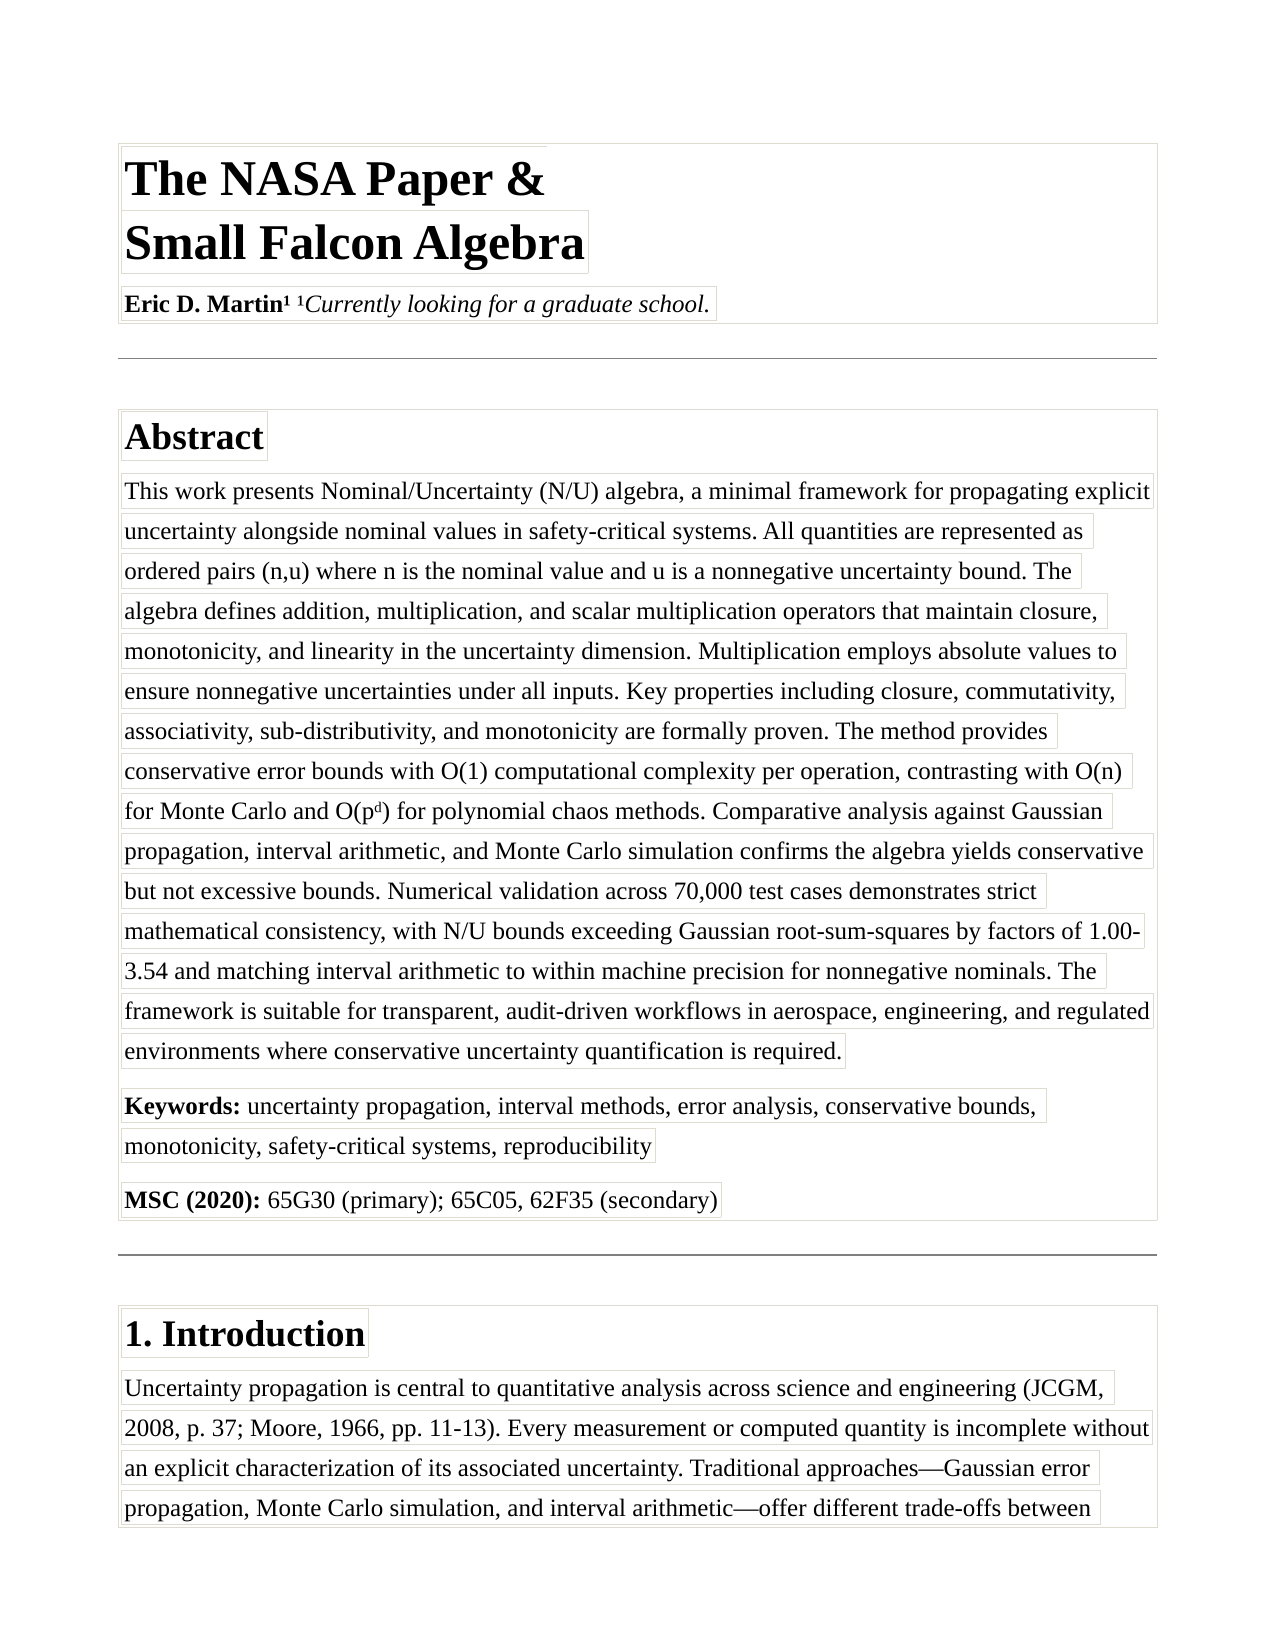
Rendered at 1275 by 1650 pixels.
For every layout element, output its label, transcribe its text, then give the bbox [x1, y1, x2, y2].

text This work presents Nominal/Uncertainty (N/U) algebra, a minimal framework for propagating explicit uncertainty alongside nominal values in safety-critical systems. All quantities are represented as ordered pairs (n,u) where n is the nominal value and u is a nonnegative uncertainty bound. The algebra defines addition, multiplication, and scalar multiplication operators that maintain closure, monotonicity, and linearity in the uncertainty dimension. Multiplication employs absolute values to ensure nonnegative uncertainties under all inputs. Key properties including closure, commutativity, associativity, sub-distributivity, and monotonicity are formally proven. The method provides conservative error bounds with O(1) computational complexity per operation, contrasting with O(n) for Monte Carlo and O(pᵈ) for polynomial chaos methods. Comparative analysis against Gaussian propagation, interval arithmetic, and Monte Carlo simulation confirms the algebra yields conservative but not excessive bounds. Numerical validation across 70,000 test cases demonstrates strict mathematical consistency, with N/U bounds exceeding Gaussian root-sum-squares by factors of 1.00-3.54 and matching interval arithmetic to within machine precision for nonnegative nominals. The framework is suitable for transparent, audit-driven workflows in aerospace, engineering, and regulated environments where conservative uncertainty quantification is required. [119, 470, 1157, 1068]
subtitle Abstract [119, 410, 1157, 461]
text MSC (2020): 65G30 (primary); 65C05, 62F35 (secondary) [119, 1179, 1157, 1220]
text Eric D. Martin¹ ¹Currently looking for a graduate school. [119, 283, 1157, 323]
subtitle 1. Introduction [119, 1306, 1157, 1357]
text Keywords: uncertainty propagation, interval methods, error analysis, conservative bounds, monotonicity, safety-critical systems, reproducibility [119, 1085, 1157, 1162]
text Uncertainty propagation is central to quantitative analysis across science and engineering (JCGM, 2008, p. 37; Moore, 1966, pp. 11-13). Every measurement or computed quantity is incomplete without an explicit characterization of its associated uncertainty. Traditional approaches—Gaussian error propagation, Monte Carlo simulation, and interval arithmetic—offer different trade-offs between [119, 1367, 1157, 1527]
subtitle The NASA Paper & Small Falcon Algebra [119, 144, 1157, 273]
